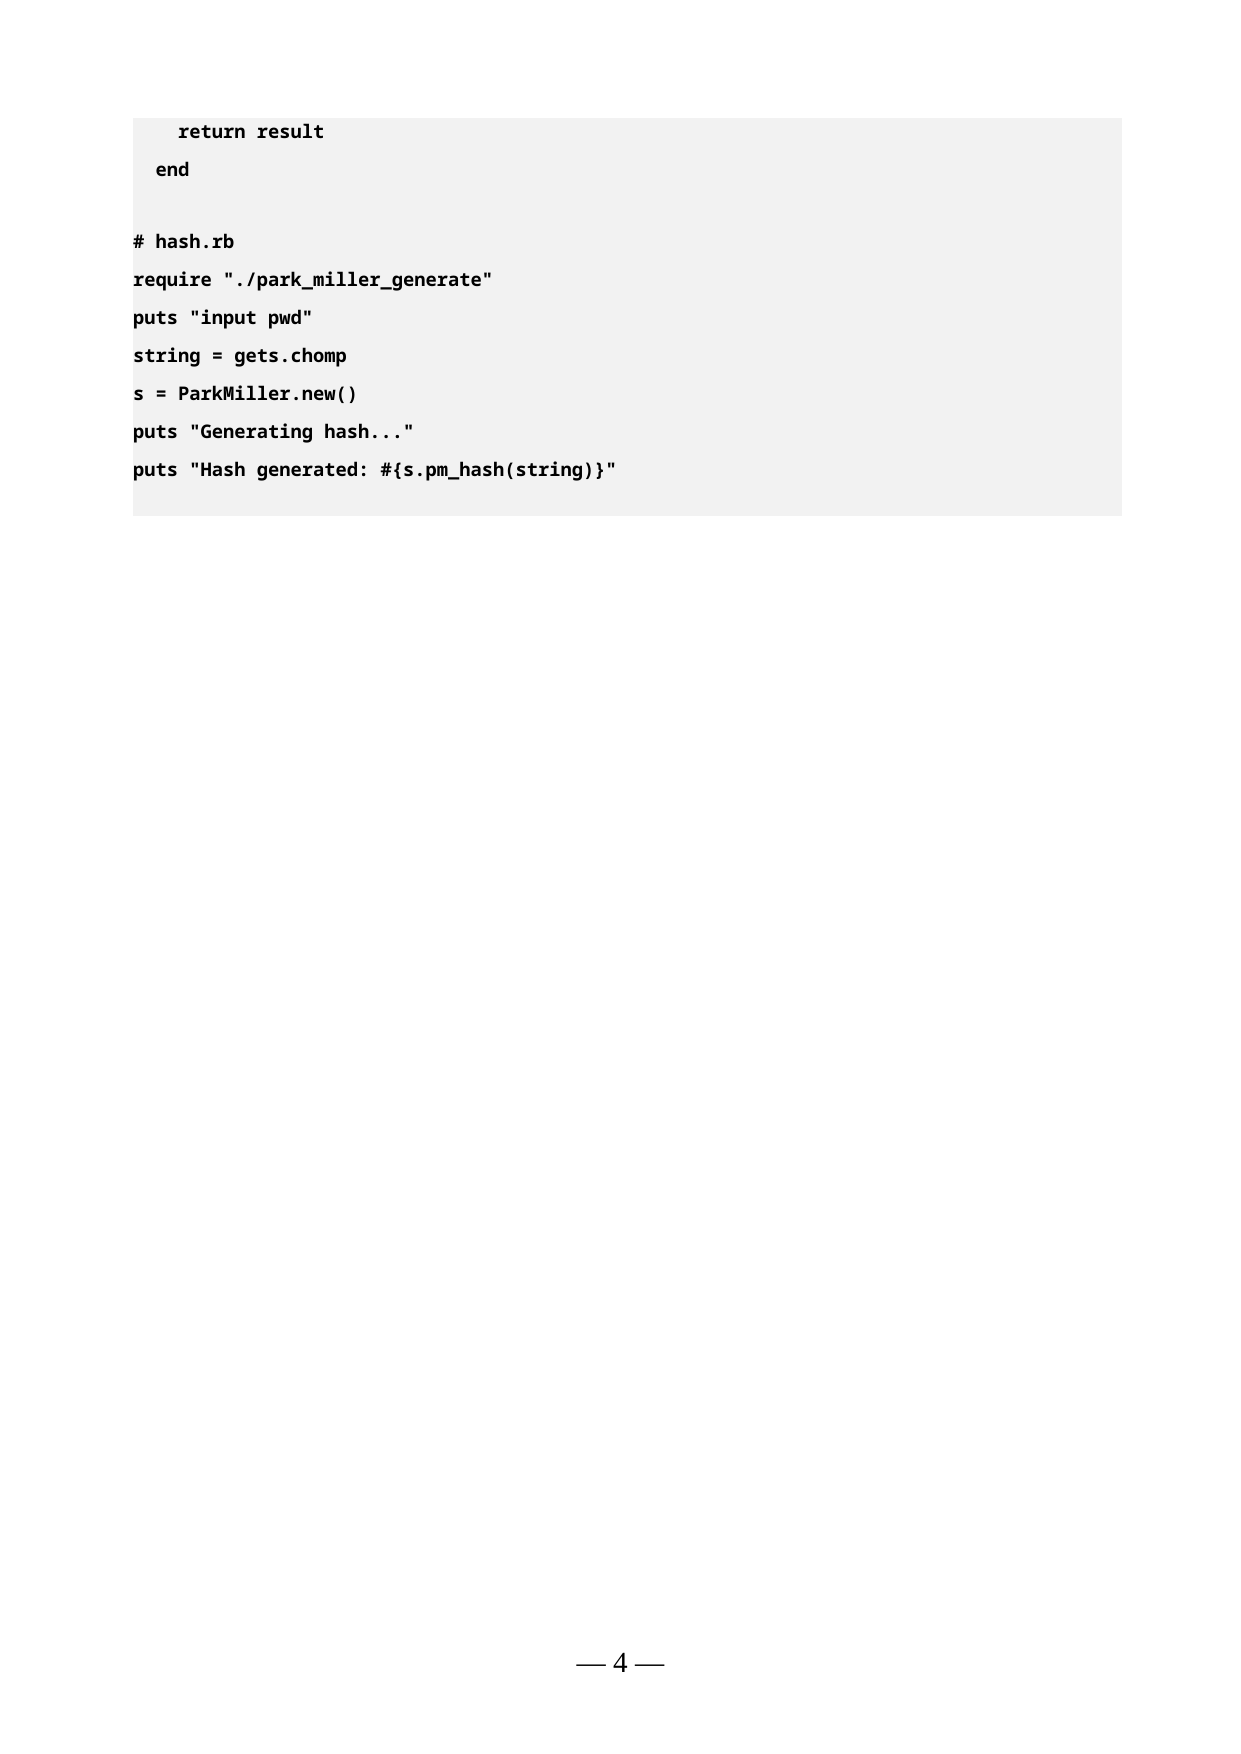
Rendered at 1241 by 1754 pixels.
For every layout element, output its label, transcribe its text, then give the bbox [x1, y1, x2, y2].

text require "./park_miller_generate" [133, 266, 1122, 292]
text puts "Generating hash..." [133, 418, 1122, 444]
text puts "input pwd" [133, 304, 1122, 330]
text string = gets.chomp [133, 342, 1122, 368]
text # hash.rb [133, 228, 1122, 254]
text return result [133, 118, 1122, 144]
text end [133, 156, 1122, 182]
text puts "Hash generated: #{s.pm_hash(string)}" [133, 456, 1122, 482]
text s = ParkMiller.new() [133, 380, 1122, 406]
